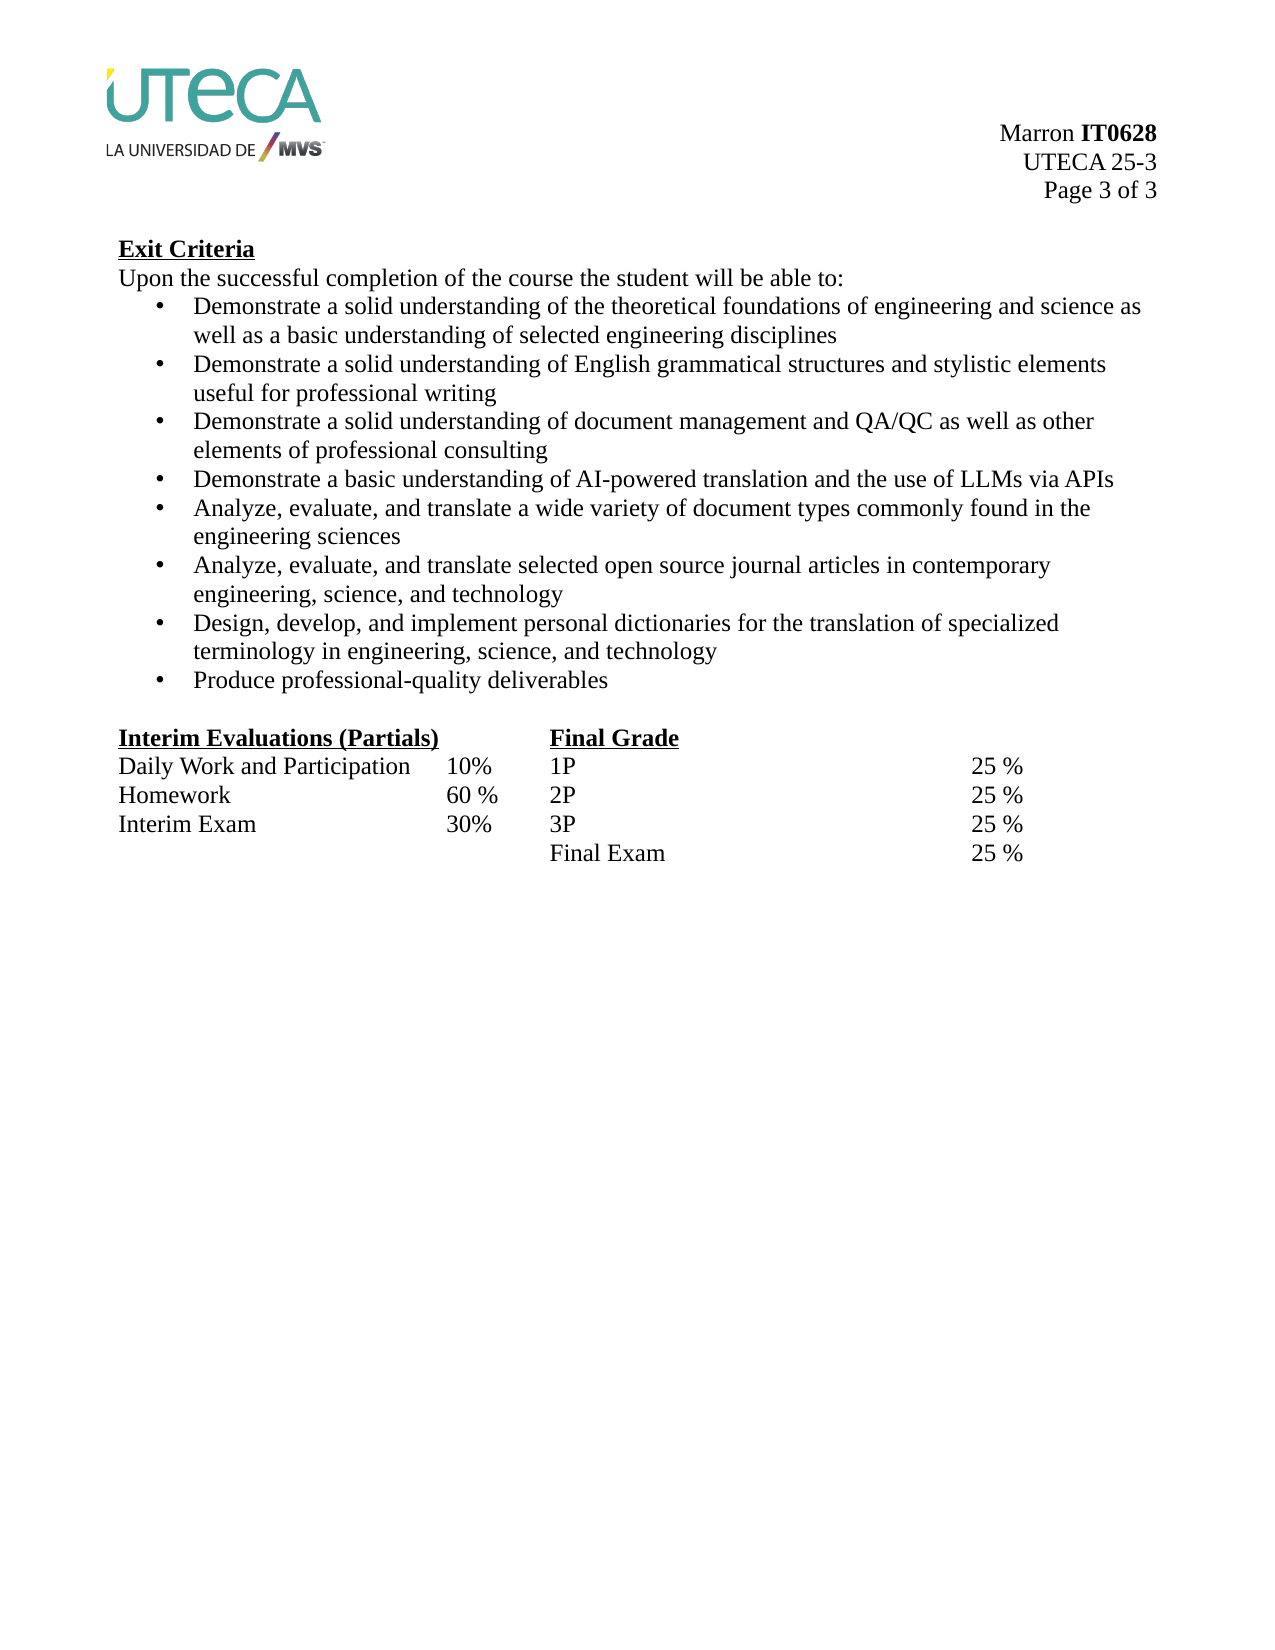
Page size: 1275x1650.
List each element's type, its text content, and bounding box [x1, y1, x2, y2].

list Produce professional-quality deliverables [156, 665, 1157, 694]
table_cell 30% [446, 809, 512, 838]
list Demonstrate a solid understanding of document management and QA/QC as well as other elements of professional consulting [156, 406, 1157, 464]
table_header [446, 723, 512, 751]
list Analyze, evaluate, and translate a wide variety of document types commonly found in the engineering sciences [156, 493, 1157, 550]
text Upon the successful completion of the course the student will be able to: [118, 263, 1157, 291]
table_cell 10% [446, 751, 512, 780]
table_cell Daily Work and Participation [118, 751, 446, 780]
list Demonstrate a solid understanding of the theoretical foundations of engineering and science as well as a basic understanding of selected engineering disciplines [156, 291, 1157, 349]
list Analyze, evaluate, and translate selected open source journal articles in contemporary engineering, science, and technology [156, 550, 1157, 608]
text Exit Criteria [118, 234, 1157, 263]
table_cell 25 % [971, 780, 1027, 809]
list Design, develop, and implement personal dictionaries for the translation of specialized terminology in engineering, science, and technology [156, 608, 1157, 665]
table_cell Homework [118, 780, 446, 809]
table_header [512, 723, 549, 751]
table_header Interim Evaluations (Partials) [118, 723, 446, 751]
table_cell [446, 838, 512, 866]
table_header Final Grade [549, 723, 971, 751]
list Demonstrate a basic understanding of AI-powered translation and the use of LLMs via APIs [156, 464, 1157, 493]
table_cell [118, 838, 446, 866]
table_cell [512, 809, 549, 838]
picture [104, 64, 328, 166]
table_cell [512, 838, 549, 866]
table_cell 25 % [971, 838, 1027, 866]
table_cell 1P [549, 751, 971, 780]
list Demonstrate a solid understanding of English grammatical structures and stylistic elements useful for professional writing [156, 349, 1157, 406]
table_cell 25 % [971, 751, 1027, 780]
table_cell Interim Exam [118, 809, 446, 838]
table_cell 60 % [446, 780, 512, 809]
table_cell Final Exam [549, 838, 971, 866]
table_cell 25 % [971, 809, 1027, 838]
table_cell 3P [549, 809, 971, 838]
table_cell [512, 751, 549, 780]
table_cell 2P [549, 780, 971, 809]
table_cell [512, 780, 549, 809]
table_header [971, 723, 1027, 751]
